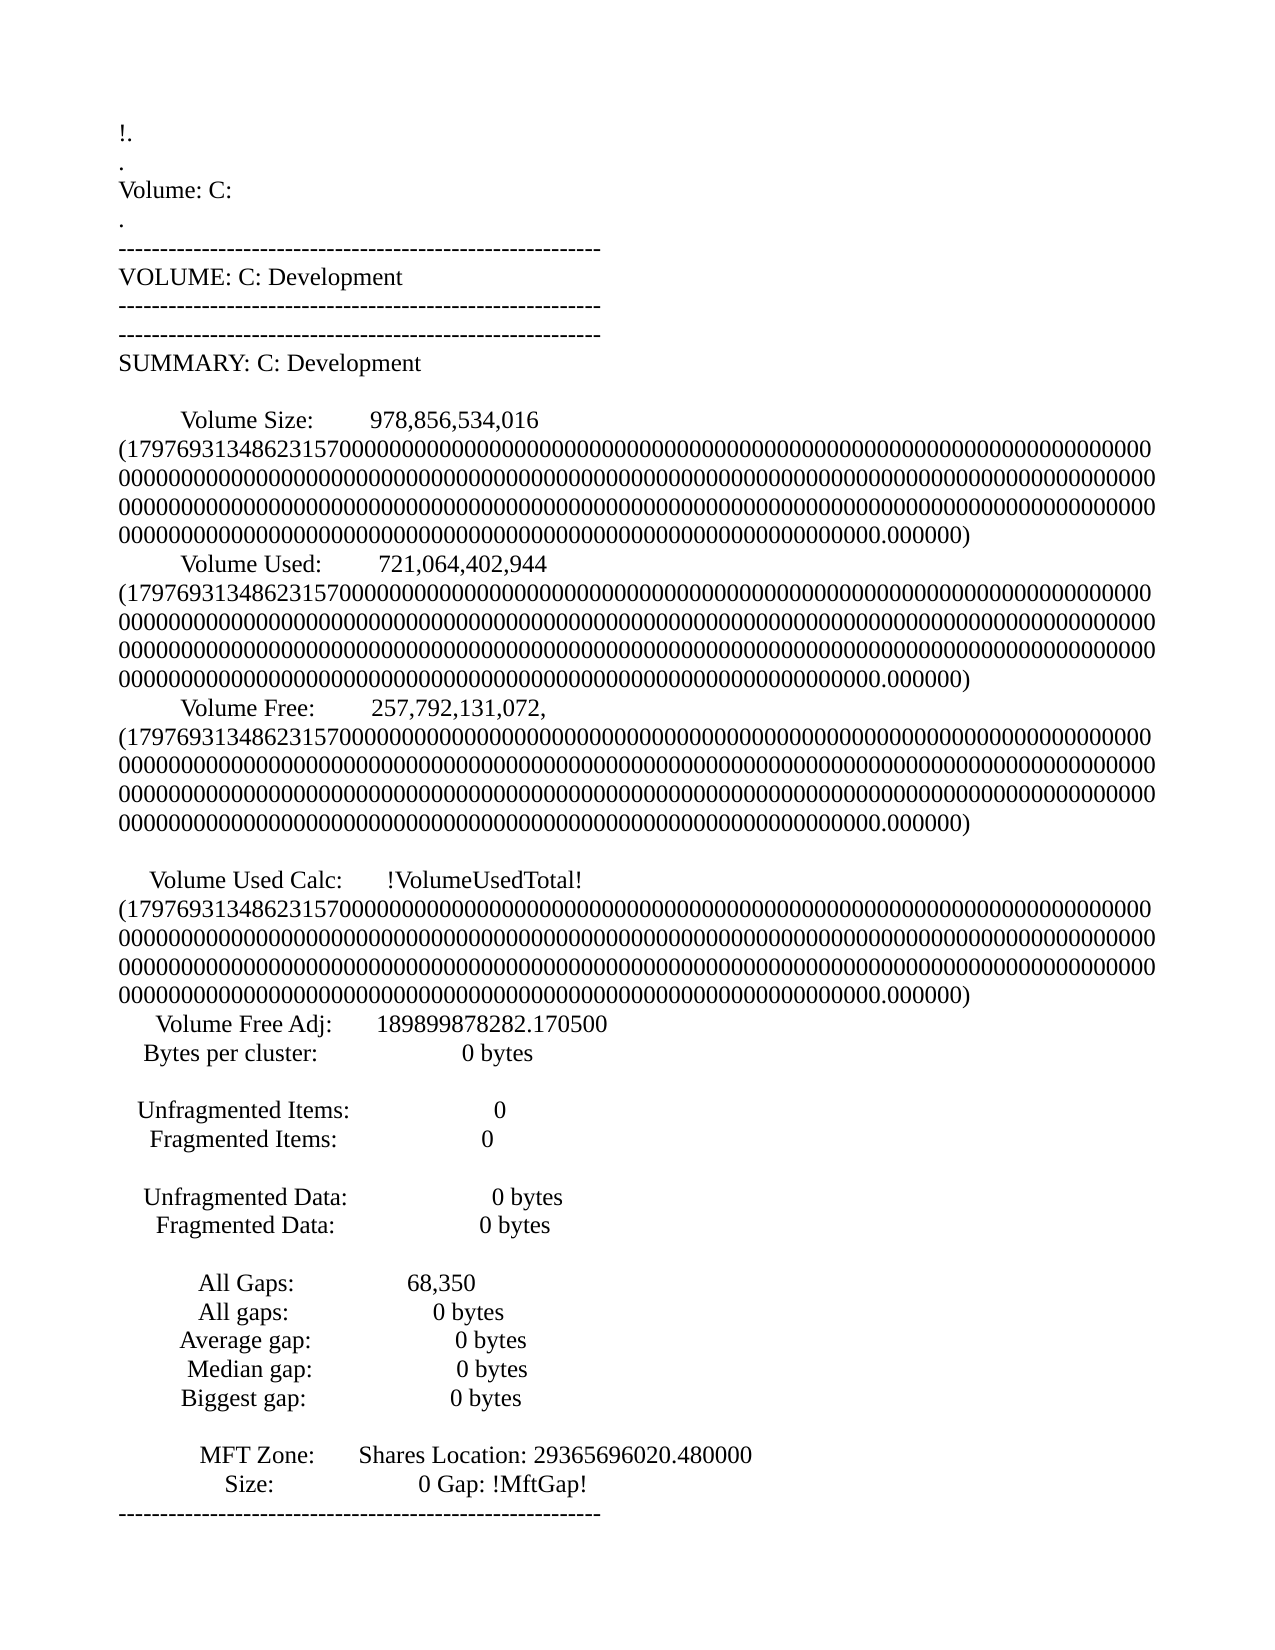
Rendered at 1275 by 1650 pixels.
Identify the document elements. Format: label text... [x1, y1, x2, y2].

text . [118, 147, 1157, 176]
text Fragmented Data: 0 bytes [118, 1211, 1157, 1239]
text Volume Size: 978,856,534,016 (179769313486231570000000000000000000000000000000000000000000000000000000000000000000000000000000000000000000000000000000000000000000000000000000000000000000000000000000000000000000000000000000000000000000000000000000000000000000000000000000000000000000000000000000000000000000000000000000000000000000000000000.000000) [118, 406, 1157, 549]
text Size: 0 Gap: !MftGap! [118, 1469, 1157, 1498]
text ---------------------------------------------------------- [118, 1498, 1157, 1527]
text Volume: C: [118, 176, 1157, 204]
text Biggest gap: 0 bytes [118, 1383, 1157, 1412]
text ---------------------------------------------------------- [118, 319, 1157, 348]
text VOLUME: C: Development [118, 262, 1157, 291]
text Volume Free Adj: 189899878282.170500 [118, 1009, 1157, 1038]
text All Gaps: 68,350 [118, 1268, 1157, 1297]
text Volume Used Calc: !VolumeUsedTotal! (179769313486231570000000000000000000000000000000000000000000000000000000000000000000000000000000000000000000000000000000000000000000000000000000000000000000000000000000000000000000000000000000000000000000000000000000000000000000000000000000000000000000000000000000000000000000000000000000000000000000000000000.000000) [118, 866, 1157, 1009]
text All gaps: 0 bytes [118, 1297, 1157, 1326]
text . [118, 204, 1157, 233]
text Average gap: 0 bytes [118, 1326, 1157, 1354]
text ---------------------------------------------------------- [118, 291, 1157, 319]
text !. [118, 118, 1157, 147]
text Unfragmented Data: 0 bytes [118, 1182, 1157, 1211]
text Volume Free: 257,792,131,072, (179769313486231570000000000000000000000000000000000000000000000000000000000000000000000000000000000000000000000000000000000000000000000000000000000000000000000000000000000000000000000000000000000000000000000000000000000000000000000000000000000000000000000000000000000000000000000000000000000000000000000000000.000000) [118, 693, 1157, 837]
text ---------------------------------------------------------- [118, 233, 1157, 262]
text MFT Zone: Shares Location: 29365696020.480000 [118, 1441, 1157, 1469]
text Volume Used: 721,064,402,944 (179769313486231570000000000000000000000000000000000000000000000000000000000000000000000000000000000000000000000000000000000000000000000000000000000000000000000000000000000000000000000000000000000000000000000000000000000000000000000000000000000000000000000000000000000000000000000000000000000000000000000000000.000000) [118, 549, 1157, 693]
text Unfragmented Items: 0 [118, 1096, 1157, 1124]
text Median gap: 0 bytes [118, 1354, 1157, 1383]
text Bytes per cluster: 0 bytes [118, 1038, 1157, 1067]
text Fragmented Items: 0 [118, 1124, 1157, 1153]
text SUMMARY: C: Development [118, 348, 1157, 377]
